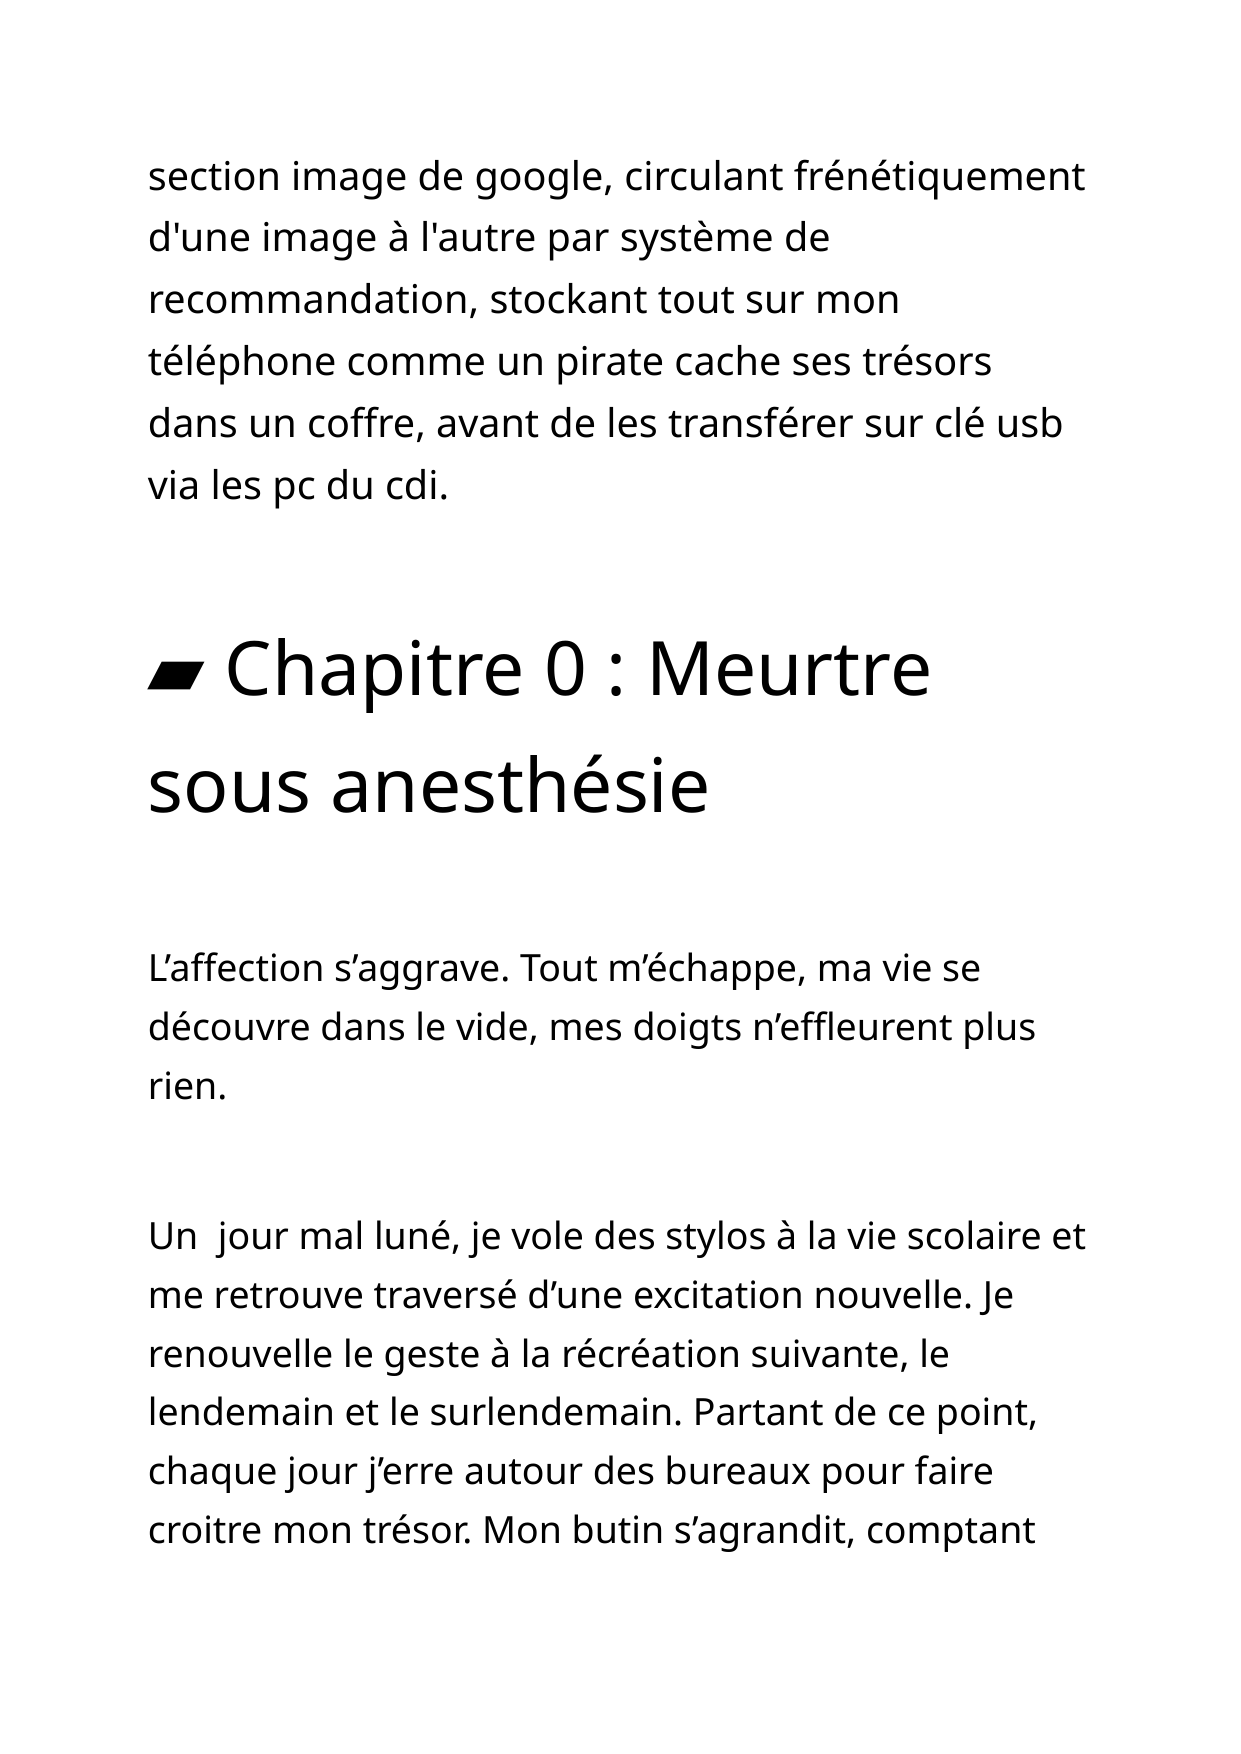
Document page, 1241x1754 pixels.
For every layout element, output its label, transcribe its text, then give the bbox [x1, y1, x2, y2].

text section image de google, circulant frénétiquement d'une image à l'autre par système de recommandation, stockant tout sur mon téléphone comme un pirate cache ses trésors dans un coffre, avant de les transférer sur clé usb via les pc du cdi. [148, 148, 1093, 511]
text Un jour mal luné, je vole des stylos à la vie scolaire et me retrouve traversé d’une excitation nouvelle. Je renouvelle le geste à la récréation suivante, le lendemain et le surlendemain. Partant de ce point, chaque jour j’erre autour des bureaux pour faire croitre mon trésor. Mon butin s’agrandit, comptant [148, 1210, 1093, 1554]
text L’affection s’aggrave. Tout m’échappe, ma vie se découvre dans le vide, mes doigts n’effleurent plus rien. [148, 942, 1093, 1110]
text ▰ Chapitre 0 : Meurtre sous anesthésie [148, 615, 1093, 834]
